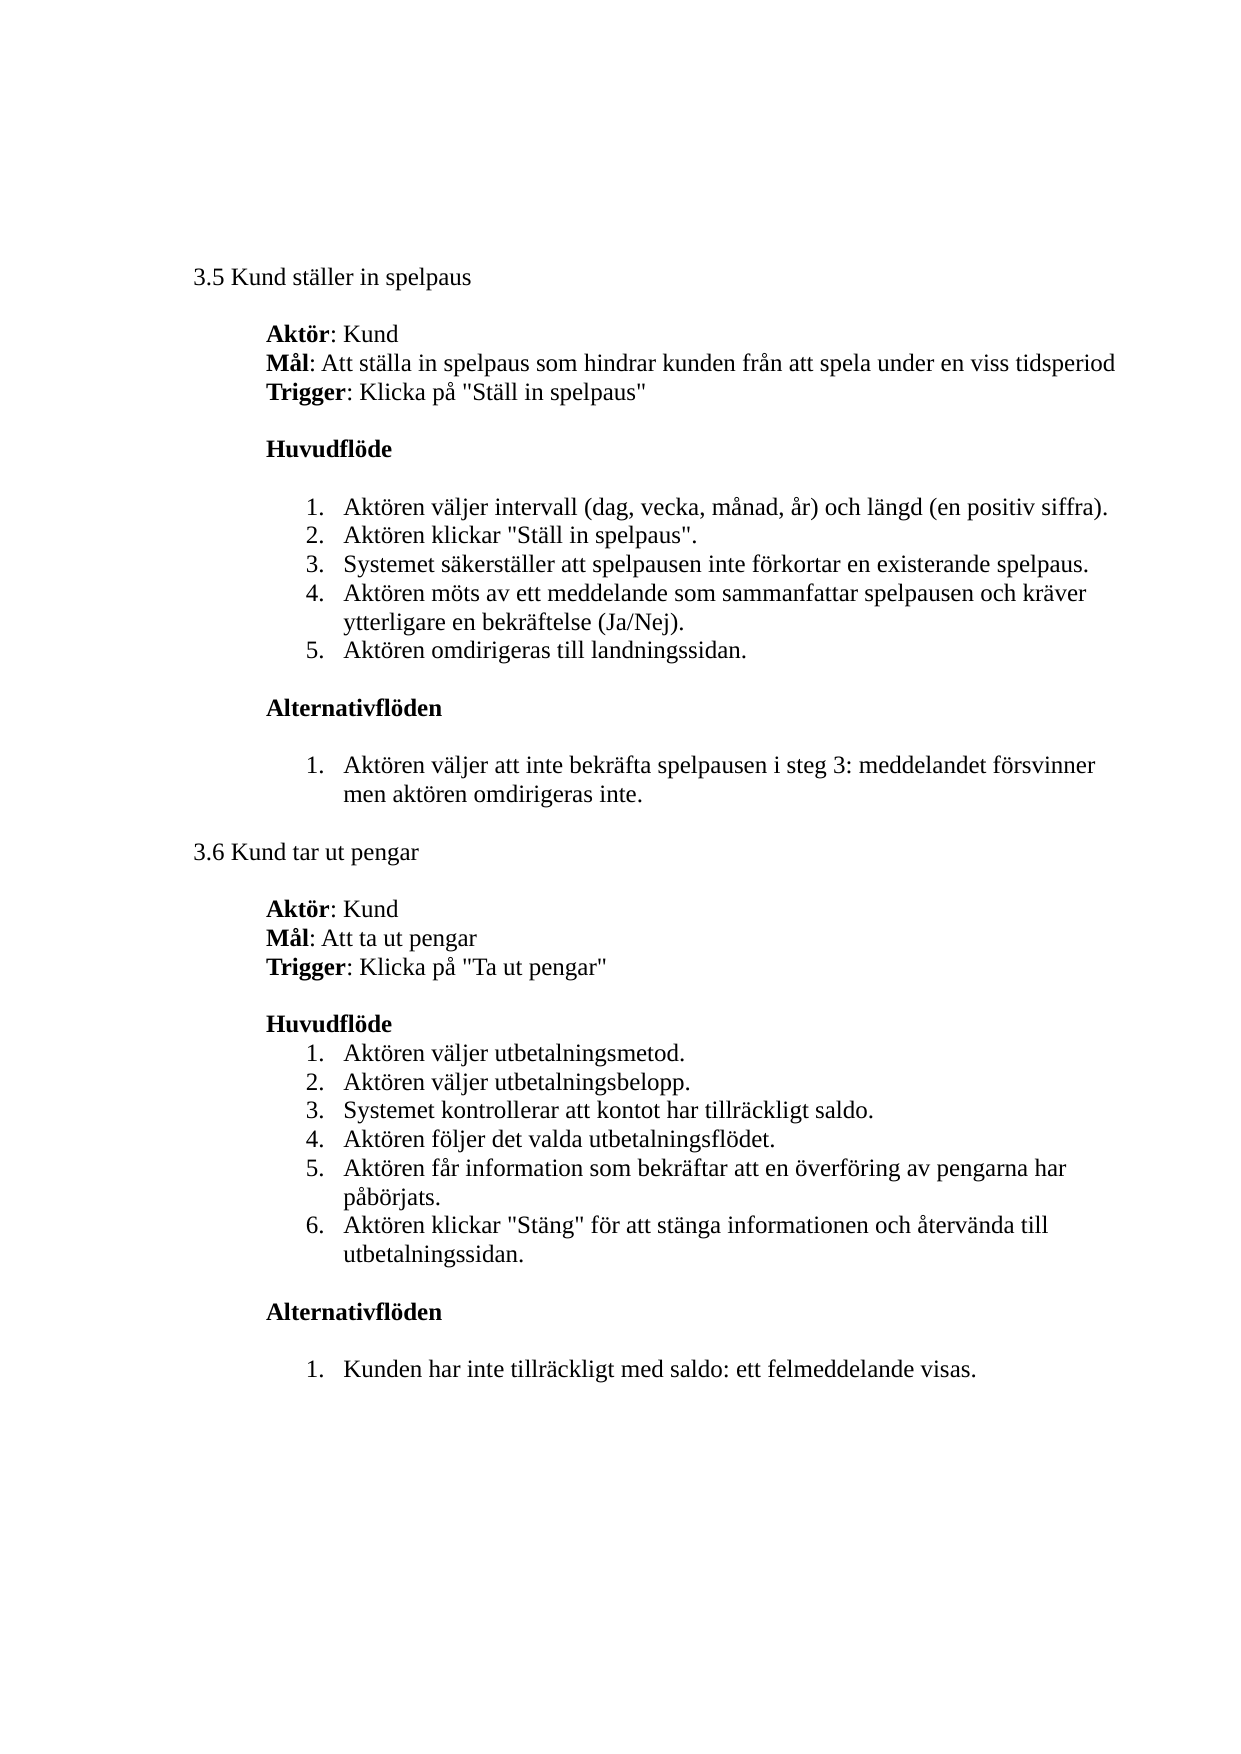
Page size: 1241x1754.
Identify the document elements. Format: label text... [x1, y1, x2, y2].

text Mål: Att ställa in spelpaus som hindrar kunden från att spela under en viss tidsperiod [118, 348, 1122, 377]
text Alternativflöden [118, 1297, 1122, 1326]
list Kund tar ut pengar [193, 837, 1122, 866]
list Systemet kontrollerar att kontot har tillräckligt saldo. [306, 1096, 1122, 1124]
list Kunden har inte tillräckligt med saldo: ett felmeddelande visas. [306, 1354, 1122, 1383]
list Aktören möts av ett meddelande som sammanfattar spelpausen och kräver ytterligare en bekräftelse (Ja/Nej). [306, 578, 1122, 636]
list Aktören får information som bekräftar att en överföring av pengarna har påbörjats. [306, 1153, 1122, 1211]
list Kund ställer in spelpaus [193, 262, 1122, 291]
list Aktören klickar "Stäng" för att stänga informationen och återvända till utbetalningssidan. [306, 1211, 1122, 1268]
text Trigger: Klicka på "Ta ut pengar" [118, 952, 1122, 981]
text Huvudflöde [118, 1009, 1122, 1038]
text Mål: Att ta ut pengar [118, 923, 1122, 952]
list Aktören följer det valda utbetalningsflödet. [306, 1124, 1122, 1153]
text Aktör: Kund [118, 319, 1122, 348]
list Aktören omdirigeras till landningssidan. [306, 636, 1122, 664]
list Aktören väljer att inte bekräfta spelpausen i steg 3: meddelandet försvinner men aktören omdirigeras inte. [306, 751, 1122, 808]
text Huvudflöde [118, 434, 1122, 463]
list Aktören klickar "Ställ in spelpaus". [306, 521, 1122, 549]
text Aktör: Kund [118, 894, 1122, 923]
text Trigger: Klicka på "Ställ in spelpaus" [118, 377, 1122, 406]
text Alternativflöden [118, 693, 1122, 722]
list Aktören väljer intervall (dag, vecka, månad, år) och längd (en positiv siffra). [306, 492, 1122, 521]
list Aktören väljer utbetalningsbelopp. [306, 1067, 1122, 1096]
list Aktören väljer utbetalningsmetod. [306, 1038, 1122, 1067]
list Systemet säkerställer att spelpausen inte förkortar en existerande spelpaus. [306, 549, 1122, 578]
